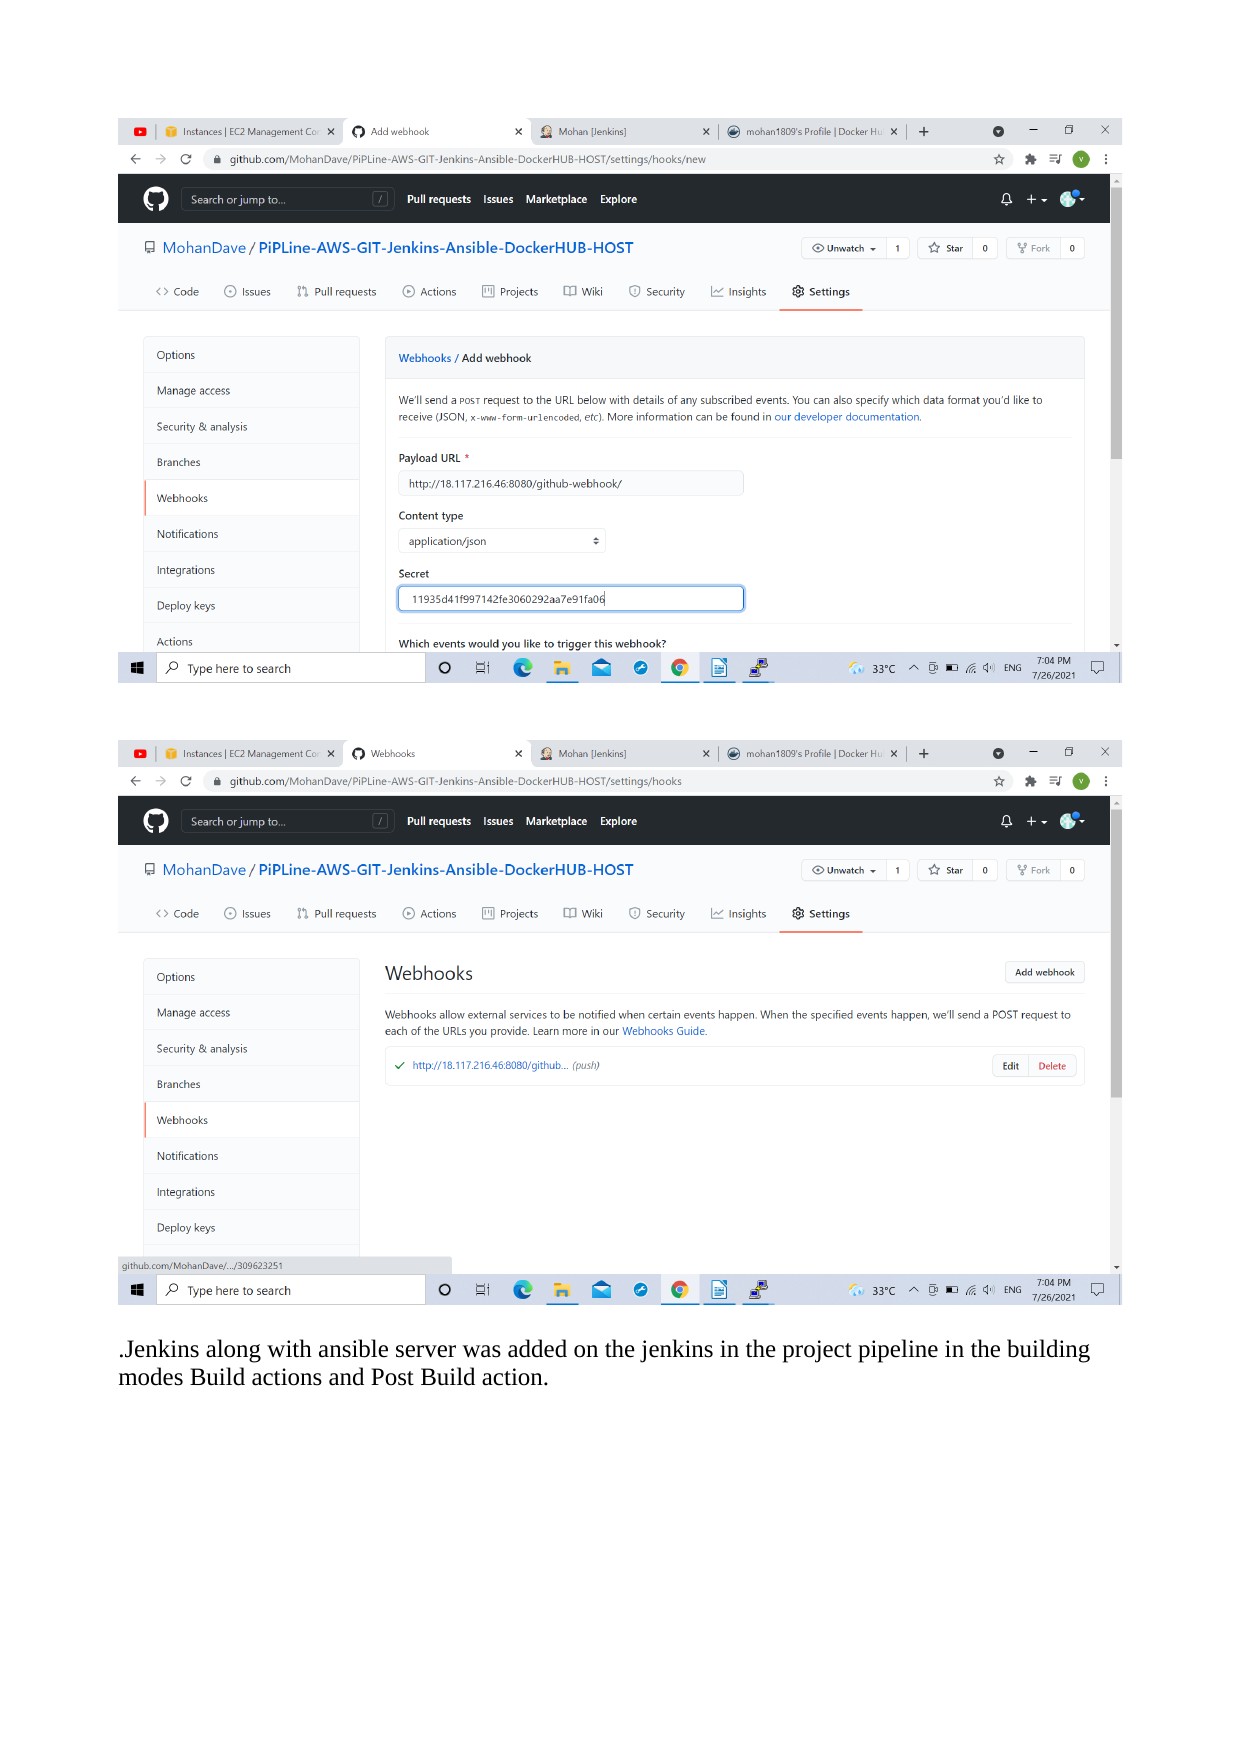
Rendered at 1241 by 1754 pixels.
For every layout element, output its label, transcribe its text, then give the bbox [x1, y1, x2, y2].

picture [118, 740, 1123, 1305]
picture [118, 118, 1123, 683]
text .Jenkins along with ansible server was added on the jenkins in the project pipeline in the building modes Build actions and Post Build action. [118, 1334, 1122, 1391]
